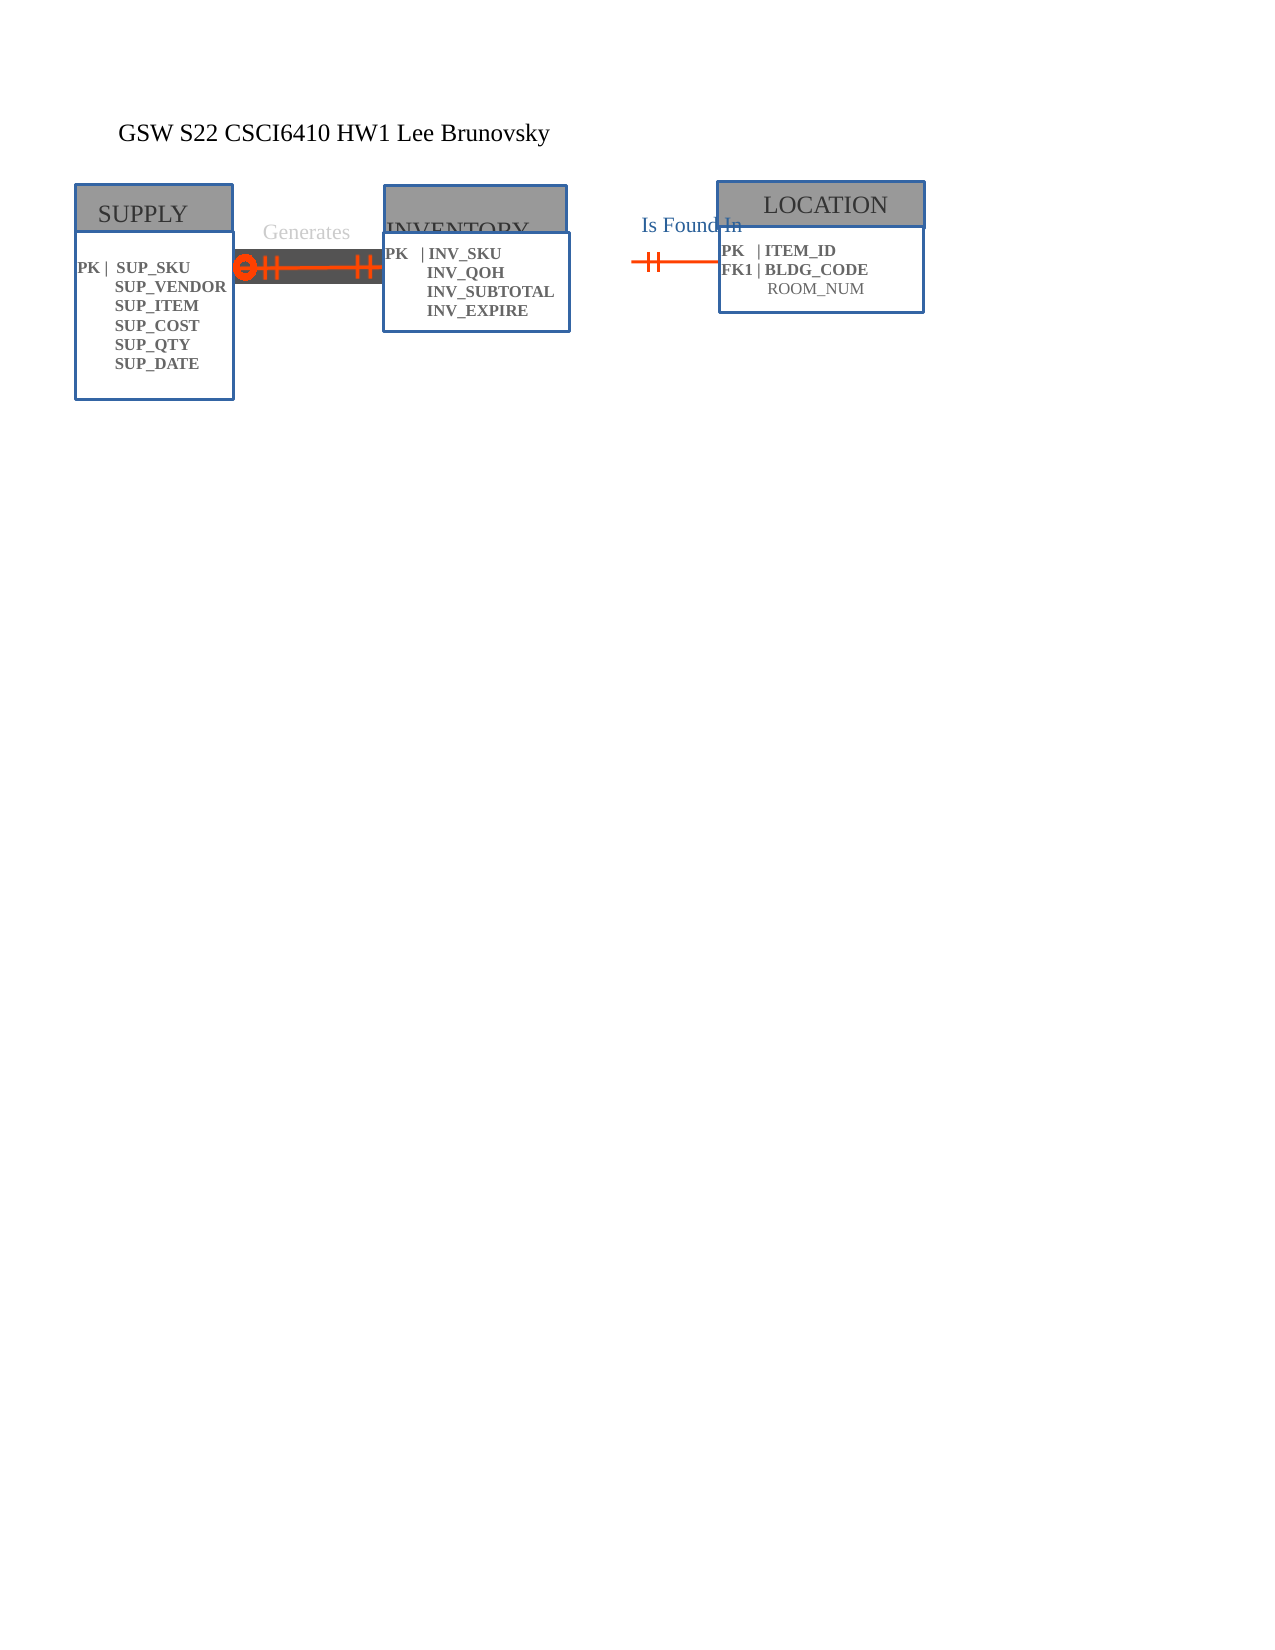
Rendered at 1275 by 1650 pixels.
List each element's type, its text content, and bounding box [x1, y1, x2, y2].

text SUP_COST [77, 315, 232, 334]
text INV_SUBTOTAL [385, 282, 568, 301]
text PK | INV_SKU [385, 244, 568, 263]
text ROOM_NUM [721, 279, 922, 298]
text SUP_QTY [77, 334, 232, 354]
text SUP_ITEM [77, 296, 232, 315]
text INVENTORY [386, 187, 565, 231]
text FK1 | BLDG_CODE [721, 260, 922, 279]
text PK | SUP_SKU [77, 258, 232, 277]
text INV_QOH [385, 263, 568, 282]
text SUPPLY [98, 199, 230, 227]
text PK | ITEM_ID [721, 241, 922, 260]
text LOCATION [719, 190, 923, 219]
text INV_EXPIRE [385, 301, 568, 320]
text GSW S22 CSCI6410 HW1 Lee Brunovsky [118, 118, 1157, 147]
picture [240, 261, 250, 273]
picture [235, 249, 382, 284]
text SUP_DATE [77, 354, 232, 373]
text SUP_VENDOR [77, 277, 232, 296]
